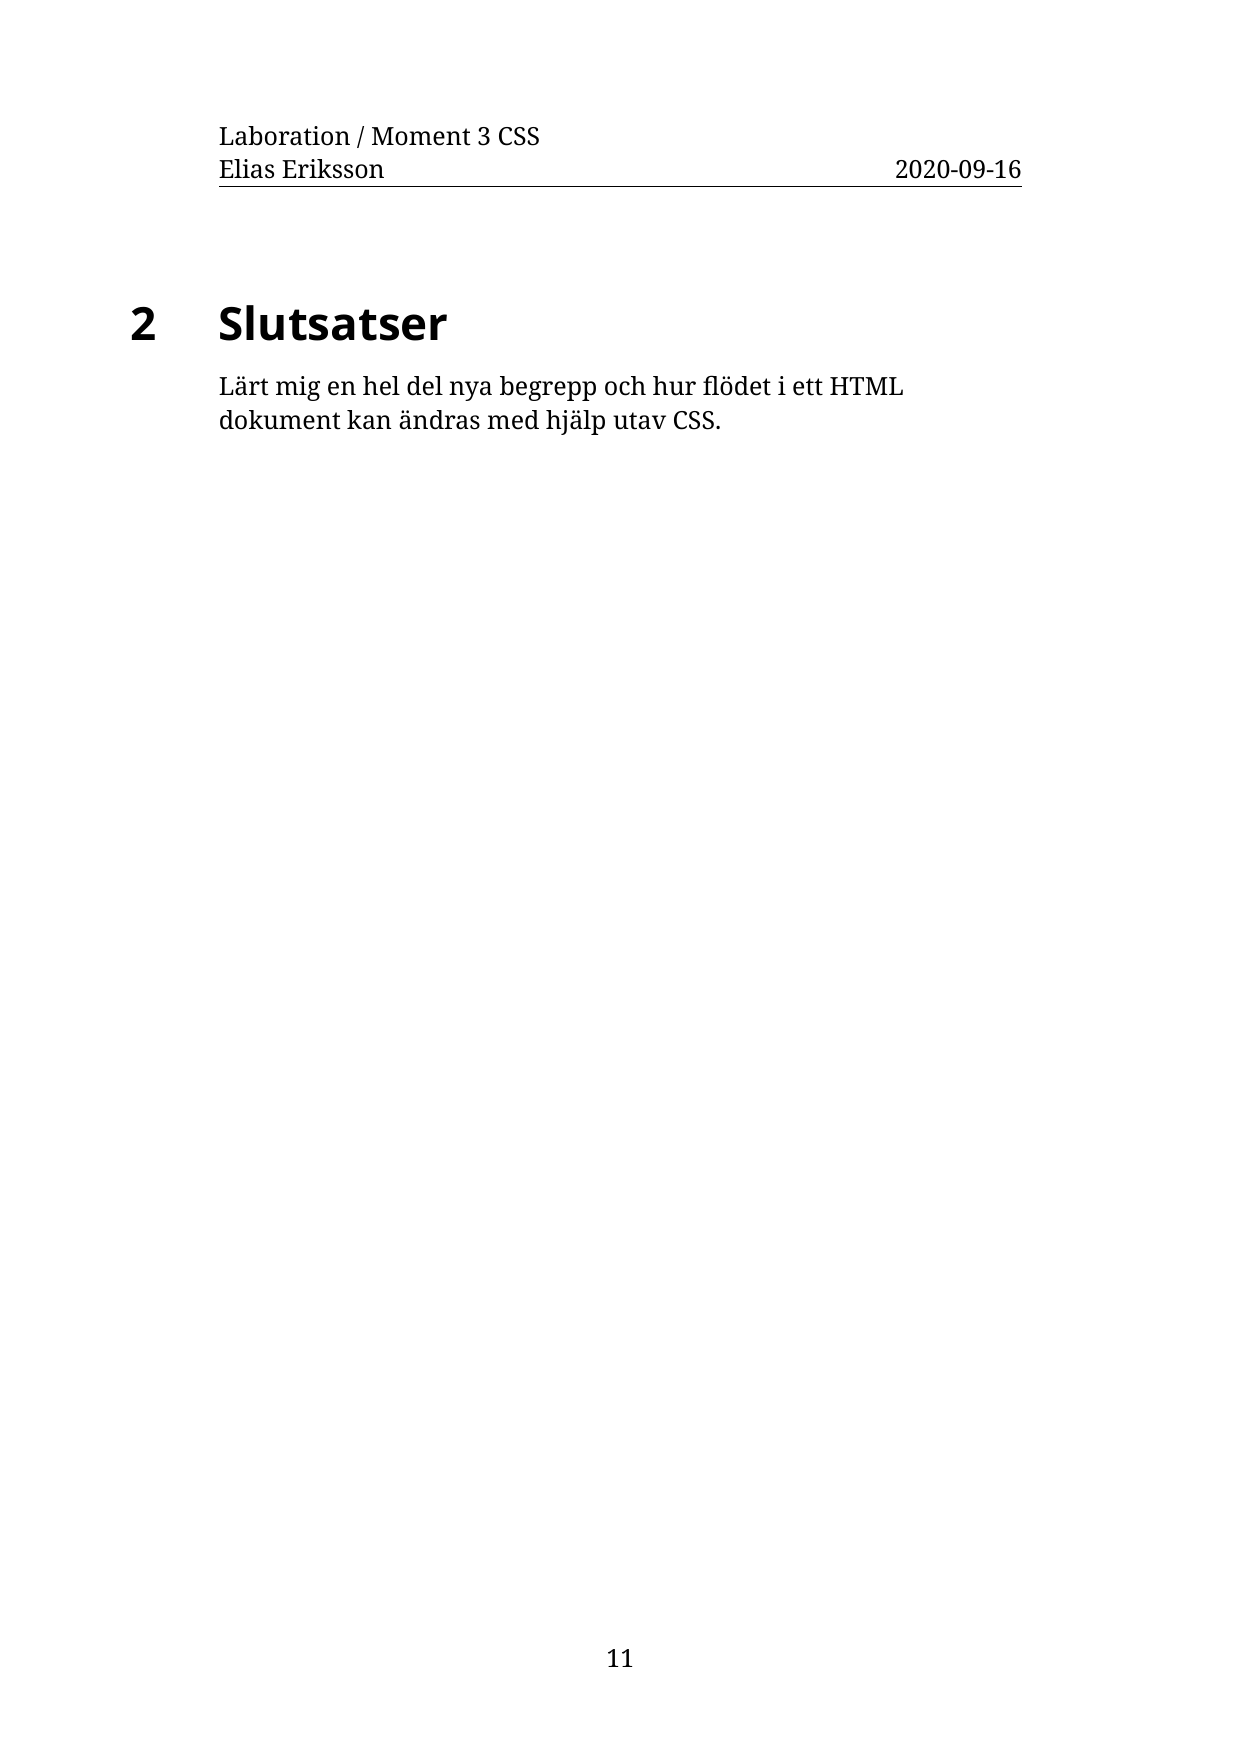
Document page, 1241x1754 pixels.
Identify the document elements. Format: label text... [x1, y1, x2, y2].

subtitle Slutsatser [130, 291, 1022, 353]
text Lärt mig en hel del nya begrepp och hur flödet i ett HTML dokument kan ändras med hjälp utav CSS. [218, 369, 1022, 437]
